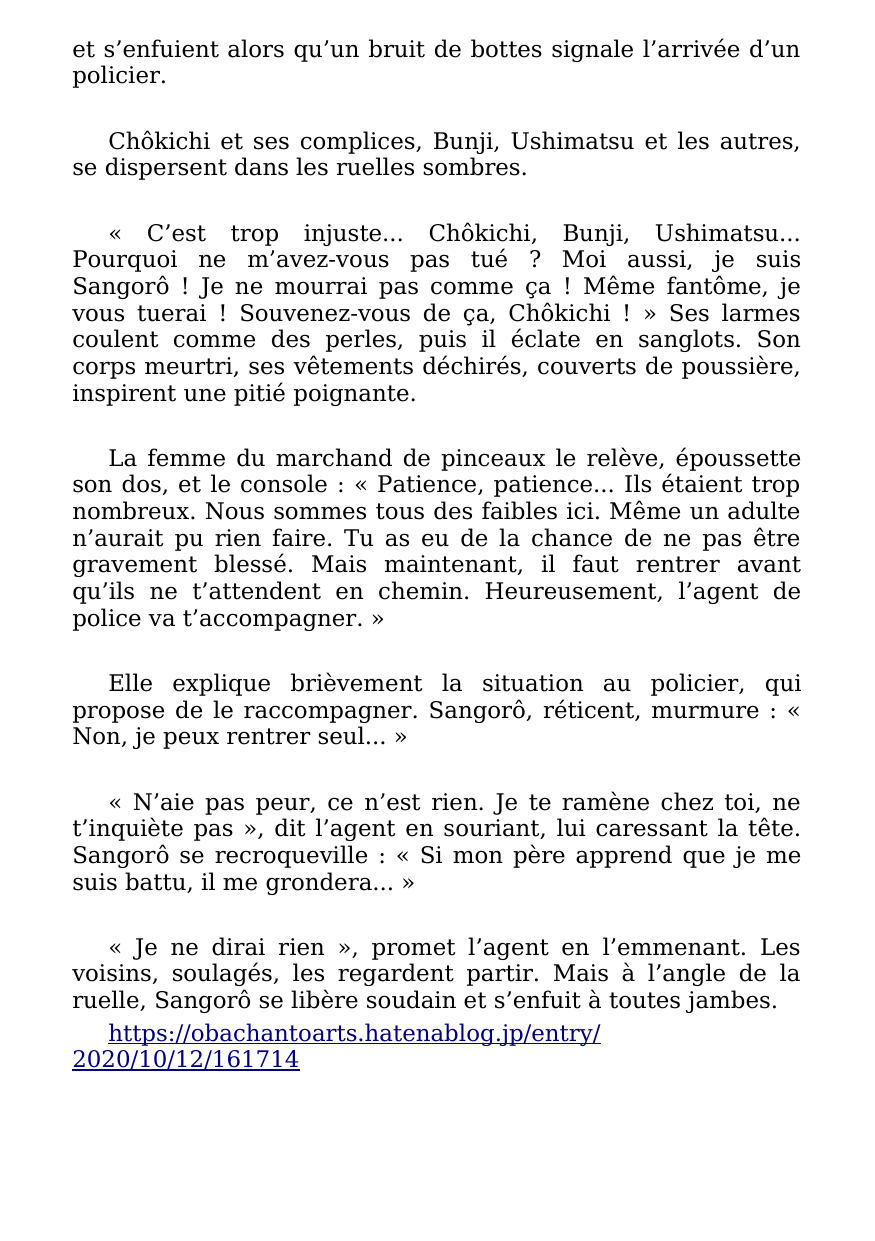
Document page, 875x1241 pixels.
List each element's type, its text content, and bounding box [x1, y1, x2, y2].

text Elle explique brièvement la situation au policier, qui propose de le raccompagner. Sangorô, réticent, murmure : « Non, je peux rentrer seul... » [72, 670, 802, 750]
text La femme du marchand de pinceaux le relève, époussette son dos, et le console : « Patience, patience... Ils étaient trop nombreux. Nous sommes tous des faibles ici. Même un adulte n’aurait pu rien faire. Tu as eu de la chance de ne pas être gravement blessé. Mais maintenant, il faut rentrer avant qu’ils ne t’attendent en chemin. Heureusement, l’agent de police va t’accompagner. » [72, 445, 802, 632]
text Chôkichi et ses complices, Bunji, Ushimatsu et les autres, se dispersent dans les ruelles sombres. [72, 128, 802, 181]
text « C’est trop injuste... Chôkichi, Bunji, Ushimatsu... Pourquoi ne m’avez-vous pas tué ? Moi aussi, je suis Sangorô ! Je ne mourrai pas comme ça ! Même fantôme, je vous tuerai ! Souvenez-vous de ça, Chôkichi ! » Ses larmes coulent comme des perles, puis il éclate en sanglots. Son corps meurtri, ses vêtements déchirés, couverts de poussière, inspirent une pitié poignante. [72, 220, 802, 406]
text « N’aie pas peur, ce n’est rien. Je te ramène chez toi, ne t’inquiète pas », dit l’agent en souriant, lui caressant la tête. Sangorô se recroqueville : « Si mon père apprend que je me suis battu, il me grondera... » [72, 789, 802, 895]
text et s’enfuient alors qu’un bruit de bottes signale l’arrivée d’un policier. [72, 36, 802, 89]
text https://obachantoarts.hatenablog.jp/entry/2020/10/12/161714 [72, 1020, 802, 1073]
text « Je ne dirai rien », promet l’agent en l’emmenant. Les voisins, soulagés, les regardent partir. Mais à l’angle de la ruelle, Sangorô se libère soudain et s’enfuit à toutes jambes. [72, 934, 802, 1014]
